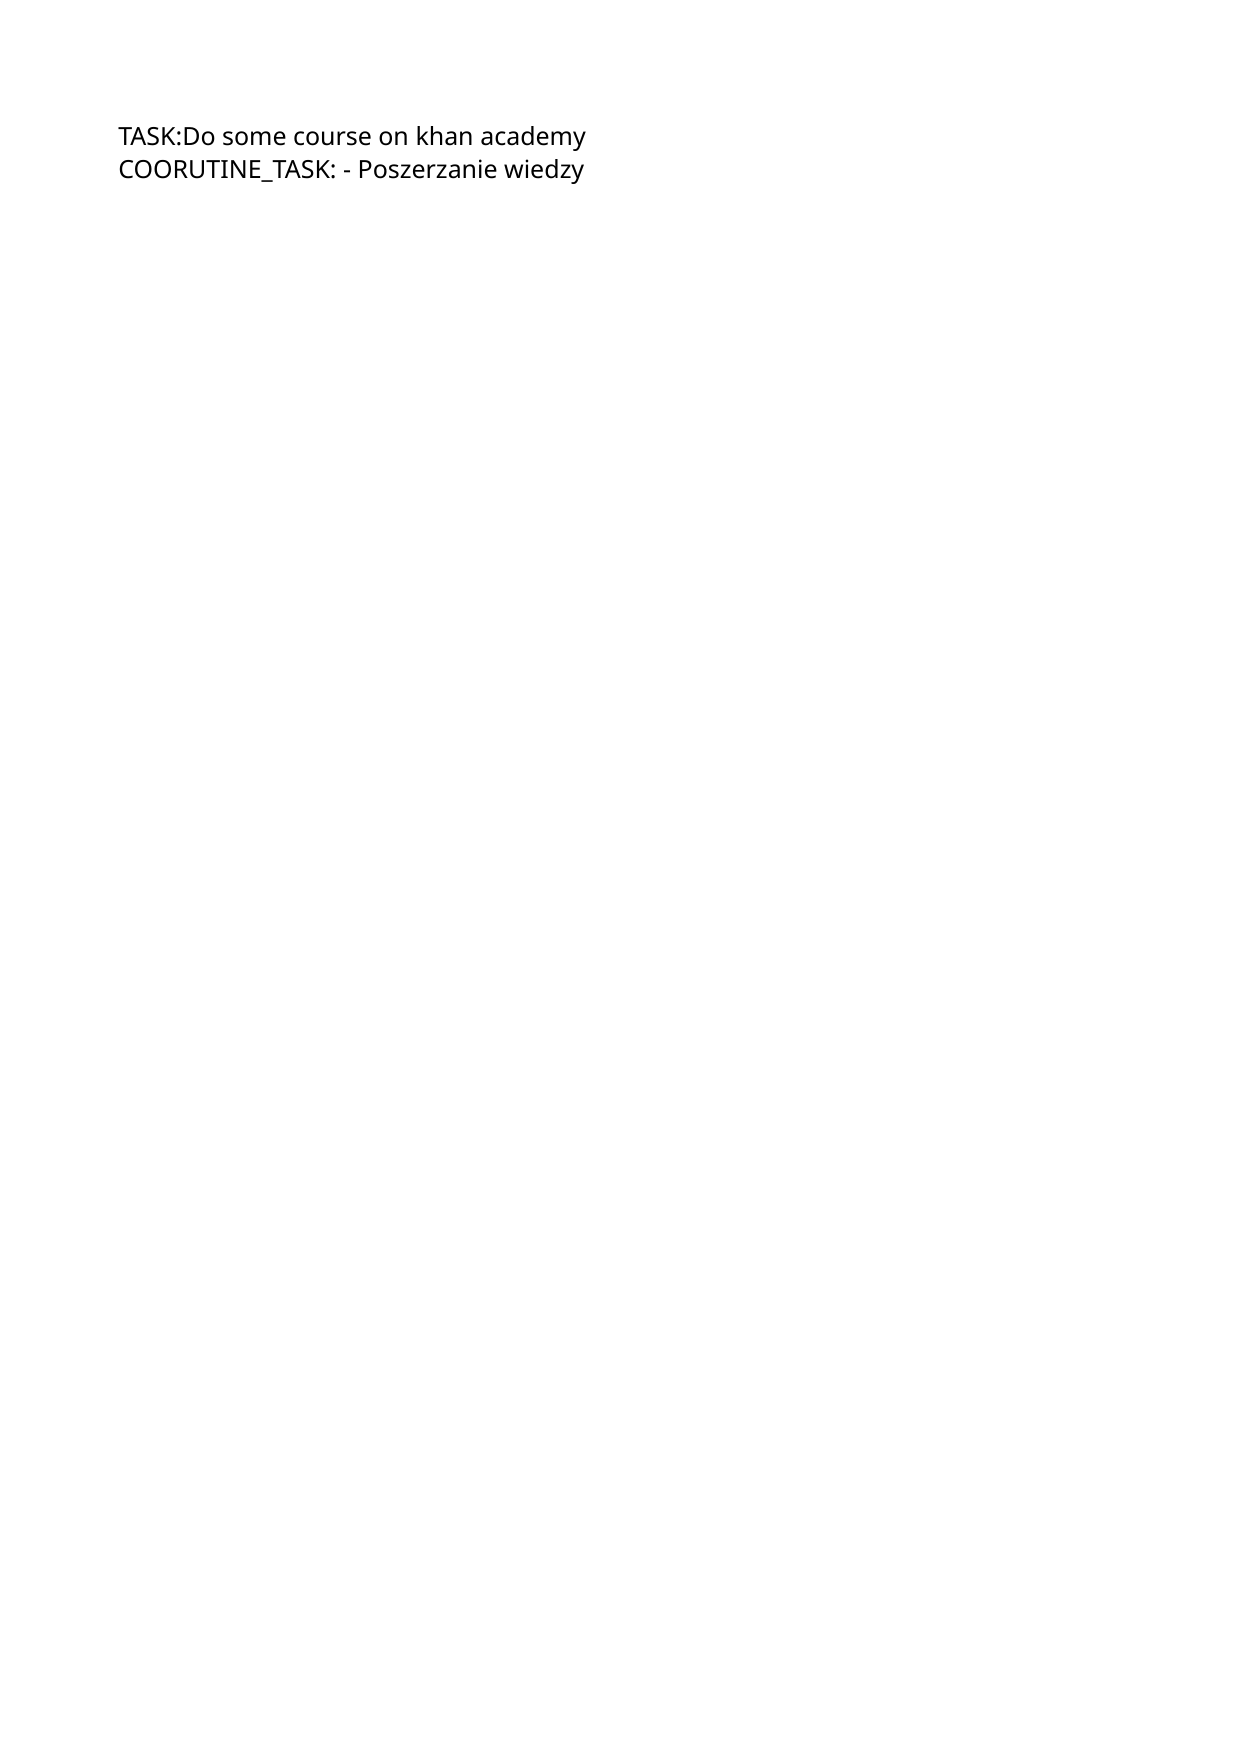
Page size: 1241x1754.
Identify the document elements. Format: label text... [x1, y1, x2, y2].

text COORUTINE_TASK: - Poszerzanie wiedzy [118, 152, 1122, 186]
text TASK:Do some course on khan academy [118, 118, 1122, 152]
